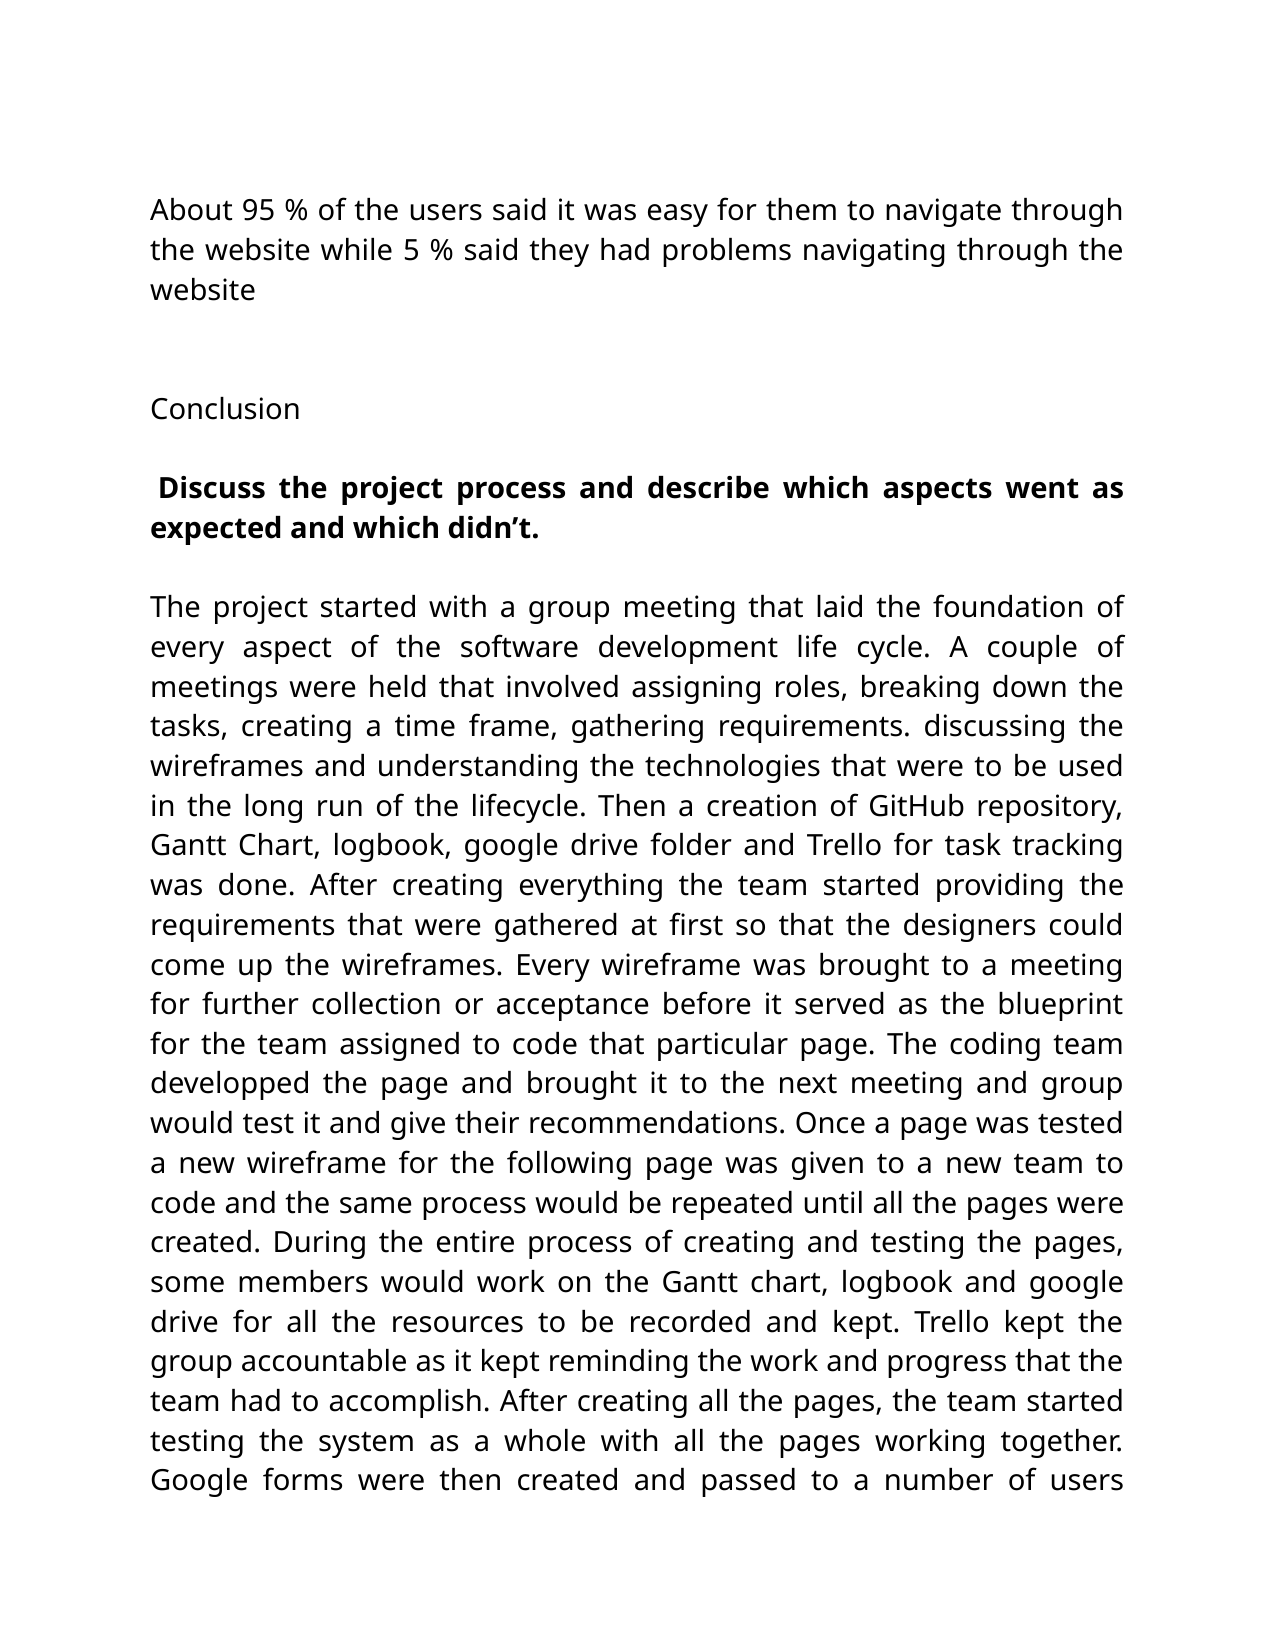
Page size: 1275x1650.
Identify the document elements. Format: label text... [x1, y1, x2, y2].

text Conclusion [150, 388, 1125, 428]
text About 95 % of the users said it was easy for them to navigate through the website while 5 % said they had problems navigating through the website [150, 190, 1125, 309]
text Discuss the project process and describe which aspects went as expected and which didn’t. [150, 467, 1125, 547]
text The project started with a group meeting that laid the foundation of every aspect of the software development life cycle. A couple of meetings were held that involved assigning roles, breaking down the tasks, creating a time frame, gathering requirements. discussing the wireframes and understanding the technologies that were to be used in the long run of the lifecycle. Then a creation of GitHub repository, Gantt Chart, logbook, google drive folder and Trello for task tracking was done. After creating everything the team started providing the requirements that were gathered at first so that the designers could come up the wireframes. Every wireframe was brought to a meeting for further collection or acceptance before it served as the blueprint for the team assigned to code that particular page. The coding team developped the page and brought it to the next meeting and group would test it and give their recommendations. Once a page was tested a new wireframe for the following page was given to a new team to code and the same process would be repeated until all the pages were created. During the entire process of creating and testing the pages, some members would work on the Gantt chart, logbook and google drive for all the resources to be recorded and kept. Trello kept the group accountable as it kept reminding the work and progress that the team had to accomplish. After creating all the pages, the team started testing the system as a whole with all the pages working together. Google forms were then created and passed to a number of users [150, 587, 1125, 1499]
